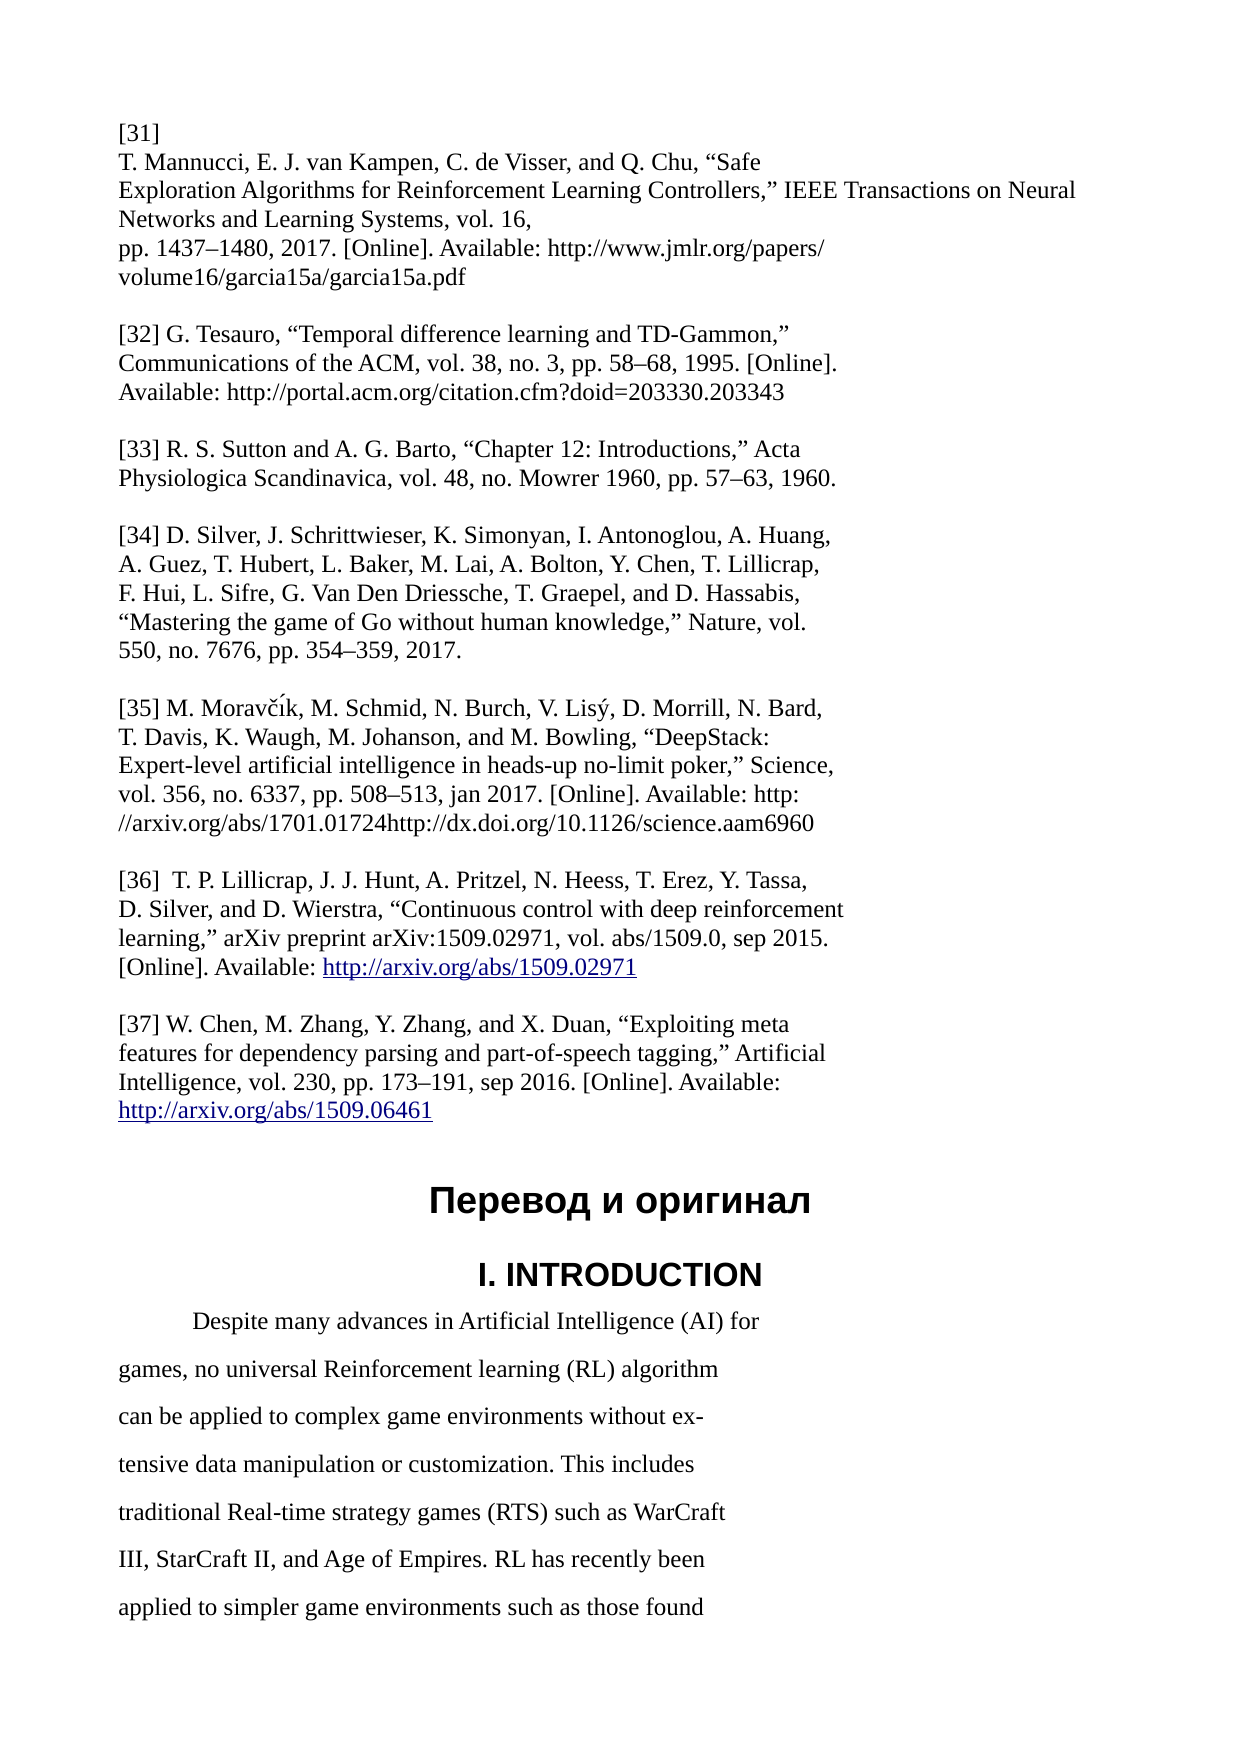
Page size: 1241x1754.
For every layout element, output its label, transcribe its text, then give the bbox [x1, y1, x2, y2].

text D. Silver, and D. Wierstra, “Continuous control with deep reinforcement [118, 894, 1122, 923]
text Intelligence, vol. 230, pp. 173–191, sep 2016. [Online]. Available: [118, 1067, 1122, 1096]
text [33] R. S. Sutton and A. G. Barto, “Chapter 12: Introductions,” Acta [118, 434, 1122, 463]
text [31] [118, 118, 1122, 147]
text [36] T. P. Lillicrap, J. J. Hunt, A. Pritzel, N. Heess, T. Erez, Y. Tassa, [118, 866, 1122, 894]
text Communications of the ACM, vol. 38, no. 3, pp. 58–68, 1995. [Online]. [118, 348, 1122, 377]
text //arxiv.org/abs/1701.01724http://dx.doi.org/10.1126/science.aam6960 [118, 808, 1122, 837]
text games, no universal Reinforcement learning (RL) algorithm [118, 1354, 1122, 1383]
text http://arxiv.org/abs/1509.06461 [118, 1096, 1122, 1124]
text Expert-level artificial intelligence in heads-up no-limit poker,” Science, [118, 751, 1122, 779]
text [35] M. Moravčı́k, M. Schmid, N. Burch, V. Lisý, D. Morrill, N. Bard, [118, 693, 1122, 722]
text tensive data manipulation or customization. This includes [118, 1449, 1122, 1478]
text traditional Real-time strategy games (RTS) such as WarCraft [118, 1497, 1122, 1525]
text Exploration Algorithms for Reinforcement Learning Controllers,” IEEE Transactions on Neural Networks and Learning Systems, vol. 16, [118, 176, 1122, 233]
text Available: http://portal.acm.org/citation.cfm?doid=203330.203343 [118, 377, 1122, 406]
text features for dependency parsing and part-of-speech tagging,” Artificial [118, 1038, 1122, 1067]
text applied to simpler game environments such as those found [118, 1592, 1122, 1621]
text A. Guez, T. Hubert, L. Baker, M. Lai, A. Bolton, Y. Chen, T. Lillicrap, [118, 549, 1122, 578]
text [32] G. Tesauro, “Temporal difference learning and TD-Gammon,” [118, 319, 1122, 348]
text Physiologica Scandinavica, vol. 48, no. Mowrer 1960, pp. 57–63, 1960. [118, 463, 1122, 492]
text vol. 356, no. 6337, pp. 508–513, jan 2017. [Online]. Available: http: [118, 779, 1122, 808]
text 550, no. 7676, pp. 354–359, 2017. [118, 636, 1122, 664]
text “Mastering the game of Go without human knowledge,” Nature, vol. [118, 607, 1122, 636]
text can be applied to complex game environments without ex- [118, 1401, 1122, 1430]
text T. Mannucci, E. J. van Kampen, C. de Visser, and Q. Chu, “Safe [118, 147, 1122, 176]
text volume16/garcia15a/garcia15a.pdf [118, 262, 1122, 291]
text Despite many advances in Artificial Intelligence (AI) for [118, 1306, 1122, 1335]
text [37] W. Chen, M. Zhang, Y. Zhang, and X. Duan, “Exploiting meta [118, 1009, 1122, 1038]
text [Online]. Available: http://arxiv.org/abs/1509.02971 [118, 952, 1122, 981]
subtitle I. INTRODUCTION [118, 1255, 1122, 1294]
text learning,” arXiv preprint arXiv:1509.02971, vol. abs/1509.0, sep 2015. [118, 923, 1122, 952]
text T. Davis, K. Waugh, M. Johanson, and M. Bowling, “DeepStack: [118, 722, 1122, 751]
subtitle Перевод и оригинал [118, 1178, 1122, 1222]
text [34] D. Silver, J. Schrittwieser, K. Simonyan, I. Antonoglou, A. Huang, [118, 521, 1122, 549]
text pp. 1437–1480, 2017. [Online]. Available: http://www.jmlr.org/papers/ [118, 233, 1122, 262]
text III, StarCraft II, and Age of Empires. RL has recently been [118, 1544, 1122, 1573]
text F. Hui, L. Sifre, G. Van Den Driessche, T. Graepel, and D. Hassabis, [118, 578, 1122, 607]
